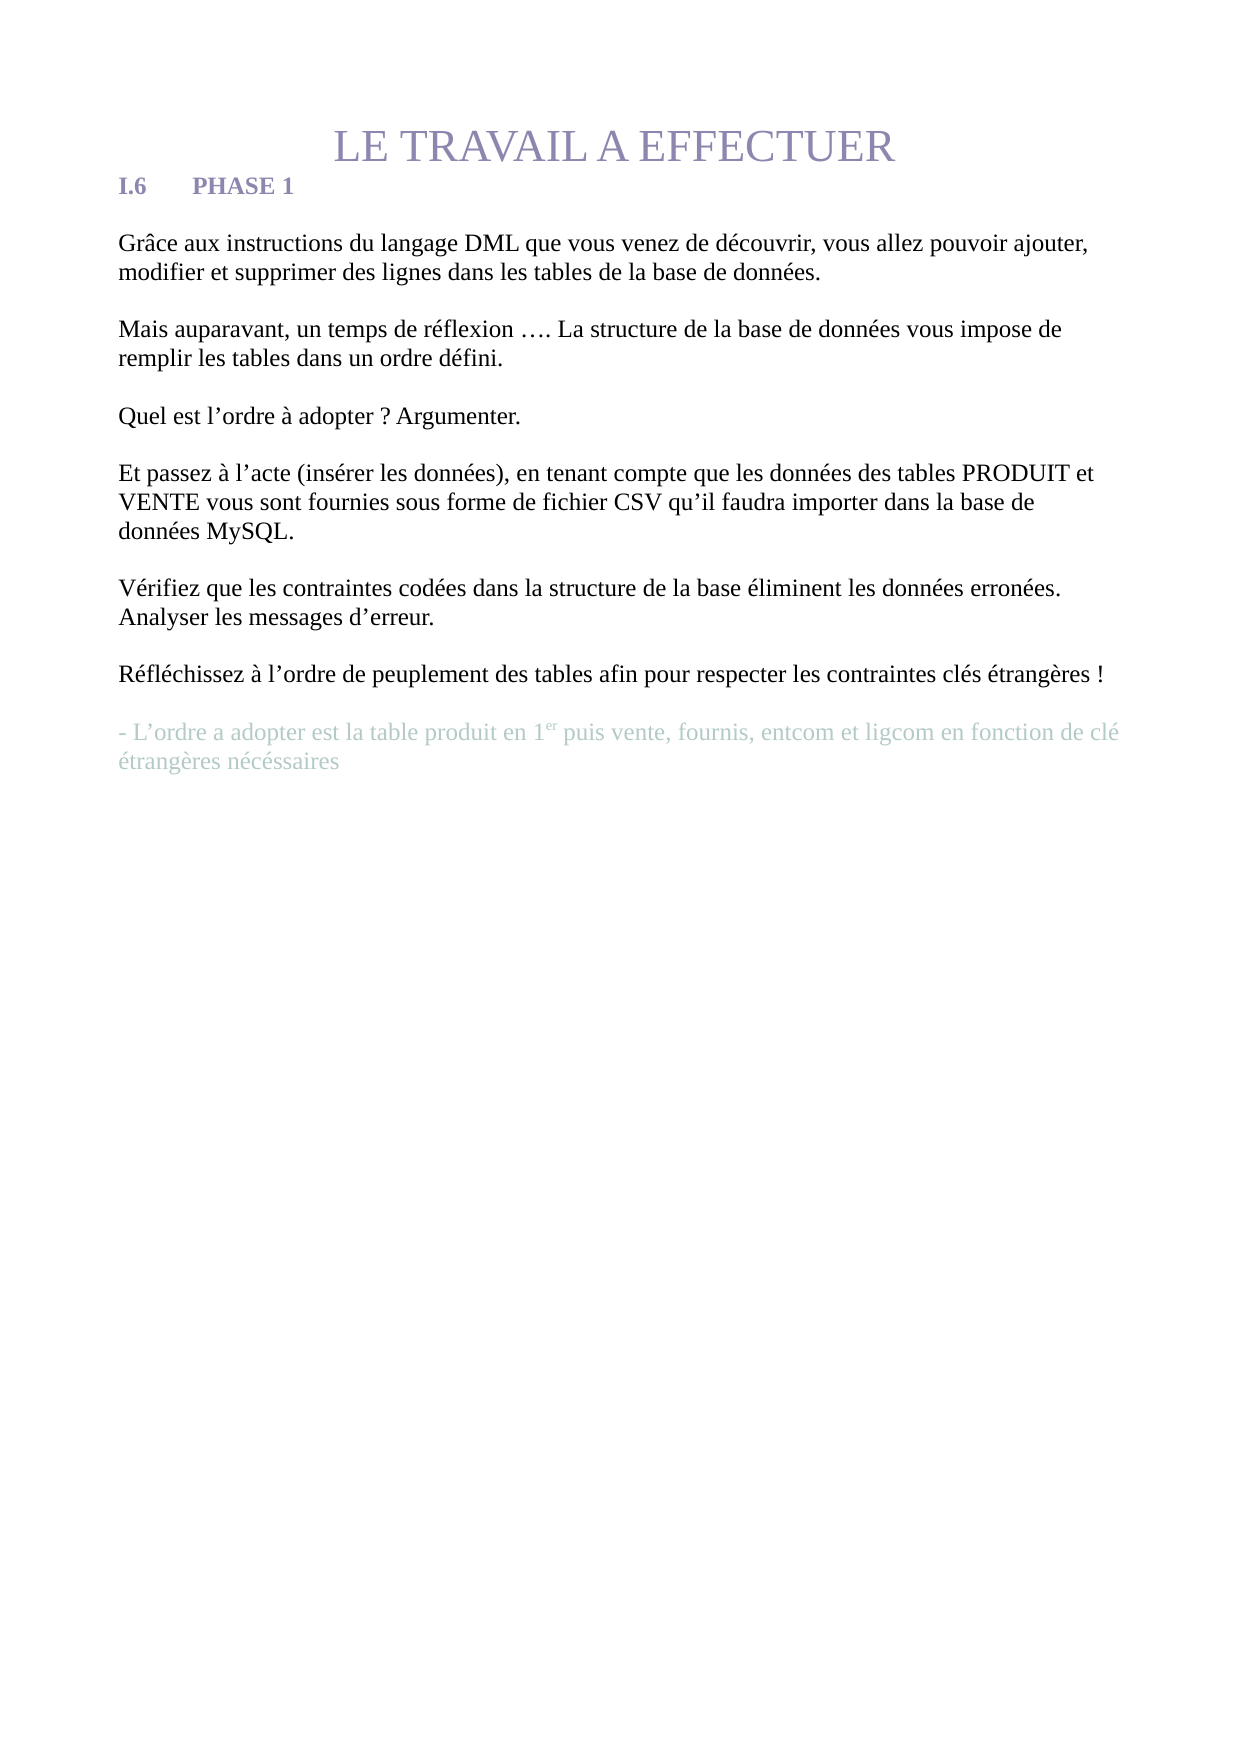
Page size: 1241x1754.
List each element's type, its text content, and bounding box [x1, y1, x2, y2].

text Mais auparavant, un temps de réflexion …. La structure de la base de données vous impose de remplir les tables dans un ordre défini. [118, 314, 1122, 372]
text LE TRAVAIL A EFFECTUER [118, 118, 1122, 171]
text - L’ordre a adopter est la table produit en 1er puis vente, fournis, entcom et ligcom en fonction de clé étrangères nécéssaires [118, 717, 1122, 774]
text Et passez à l’acte (insérer les données), en tenant compte que les données des tables PRODUIT et VENTE vous sont fournies sous forme de fichier CSV qu’il faudra importer dans la base de données MySQL. [118, 458, 1122, 544]
text Vérifiez que les contraintes codées dans la structure de la base éliminent les données erronées. Analyser les messages d’erreur. [118, 573, 1122, 631]
text Quel est l’ordre à adopter ? Argumenter. [118, 401, 1122, 429]
text Grâce aux instructions du langage DML que vous venez de découvrir, vous allez pouvoir ajouter, modifier et supprimer des lignes dans les tables de la base de données. [118, 228, 1122, 286]
text I.6 PHASE 1 [118, 171, 1122, 199]
text Réfléchissez à l’ordre de peuplement des tables afin pour respecter les contraintes clés étrangères ! [118, 659, 1122, 688]
